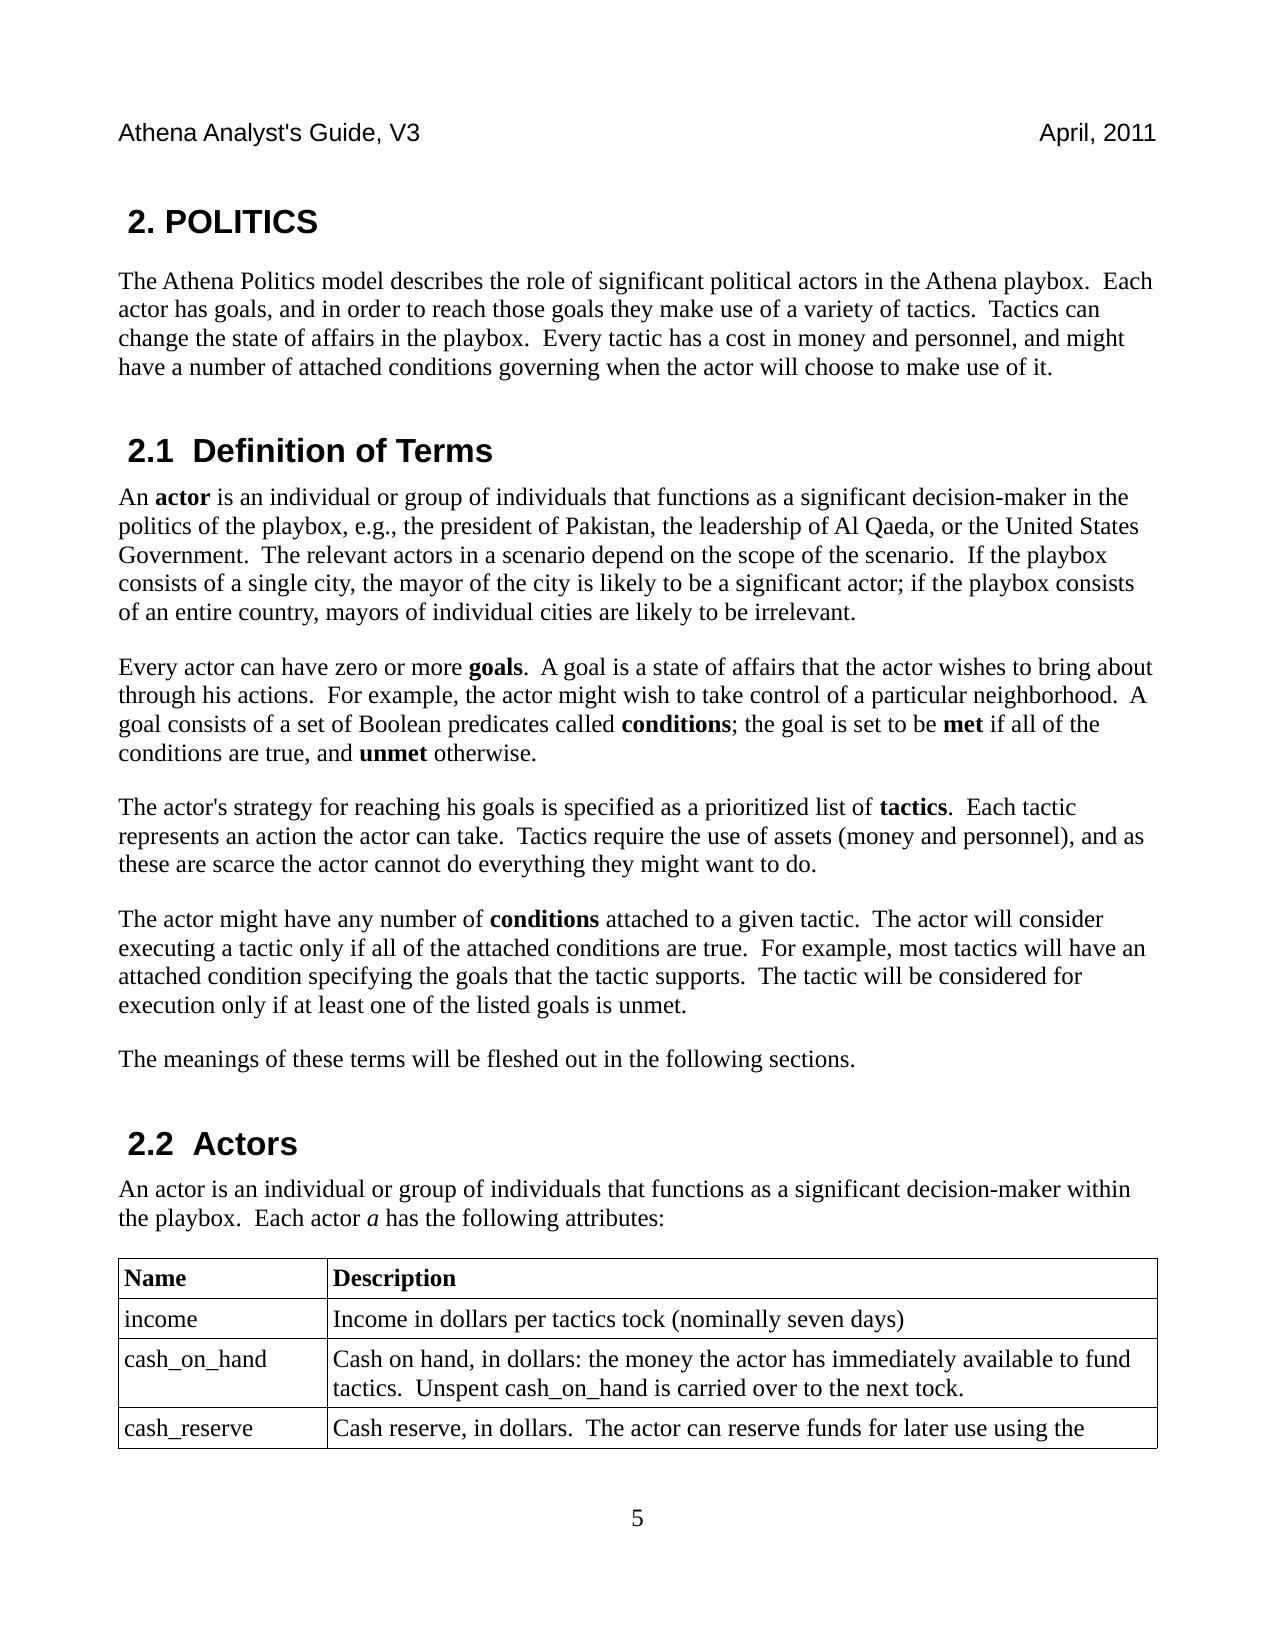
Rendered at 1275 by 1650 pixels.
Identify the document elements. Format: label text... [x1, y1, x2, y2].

text An actor is an individual or group of individuals that functions as a significant decision-maker in the politics of the playbox, e.g., the president of Pakistan, the leadership of Al Qaeda, or the United States Government. The relevant actors in a scenario depend on the scope of the scenario. If the playbox consists of a single city, the mayor of the city is likely to be a significant actor; if the playbox consists of an entire country, mayors of individual cities are likely to be irrelevant. [118, 482, 1157, 626]
table_cell cash_on_hand [119, 1339, 327, 1407]
text The Athena Politics model describes the role of significant political actors in the Athena playbox. Each actor has goals, and in order to reach those goals they make use of a variety of tactics. Tactics can change the state of affairs in the playbox. Every tactic has a cost in money and personnel, and might have a number of attached conditions governing when the actor will choose to make use of it. [118, 266, 1157, 381]
text The actor's strategy for reaching his goals is specified as a prioritized list of tactics. Each tactic represents an action the actor can take. Tactics require the use of assets (money and personnel), and as these are scarce the actor cannot do everything they might want to do. [118, 792, 1157, 878]
text The meanings of these terms will be fleshed out in the following sections. [118, 1044, 1157, 1073]
subtitle Definition of Terms [118, 431, 1157, 470]
subtitle Politics [118, 202, 1157, 240]
table_cell Cash on hand, in dollars: the money the actor has immediately available to fund tactics. Unspent cash_on_hand is carried over to the next tock. [328, 1339, 1157, 1407]
table_cell Cash reserve, in dollars. The actor can reserve funds for later use using the [328, 1408, 1157, 1448]
subtitle Actors [118, 1124, 1157, 1162]
table_cell cash_reserve [119, 1408, 327, 1448]
table_cell income [119, 1299, 327, 1338]
table_header Name [119, 1259, 327, 1298]
text Every actor can have zero or more goals. A goal is a state of affairs that the actor wishes to bring about through his actions. For example, the actor might wish to take control of a particular neighborhood. A goal consists of a set of Boolean predicates called conditions; the goal is set to be met if all of the conditions are true, and unmet otherwise. [118, 652, 1157, 767]
table_cell Income in dollars per tactics tock (nominally seven days) [328, 1299, 1157, 1338]
text The actor might have any number of conditions attached to a given tactic. The actor will consider executing a tactic only if all of the attached conditions are true. For example, most tactics will have an attached condition specifying the goals that the tactic supports. The tactic will be considered for execution only if at least one of the listed goals is unmet. [118, 904, 1157, 1019]
text An actor is an individual or group of individuals that functions as a significant decision-maker within the playbox. Each actor a has the following attributes: [118, 1174, 1157, 1232]
table_header Description [328, 1259, 1157, 1298]
